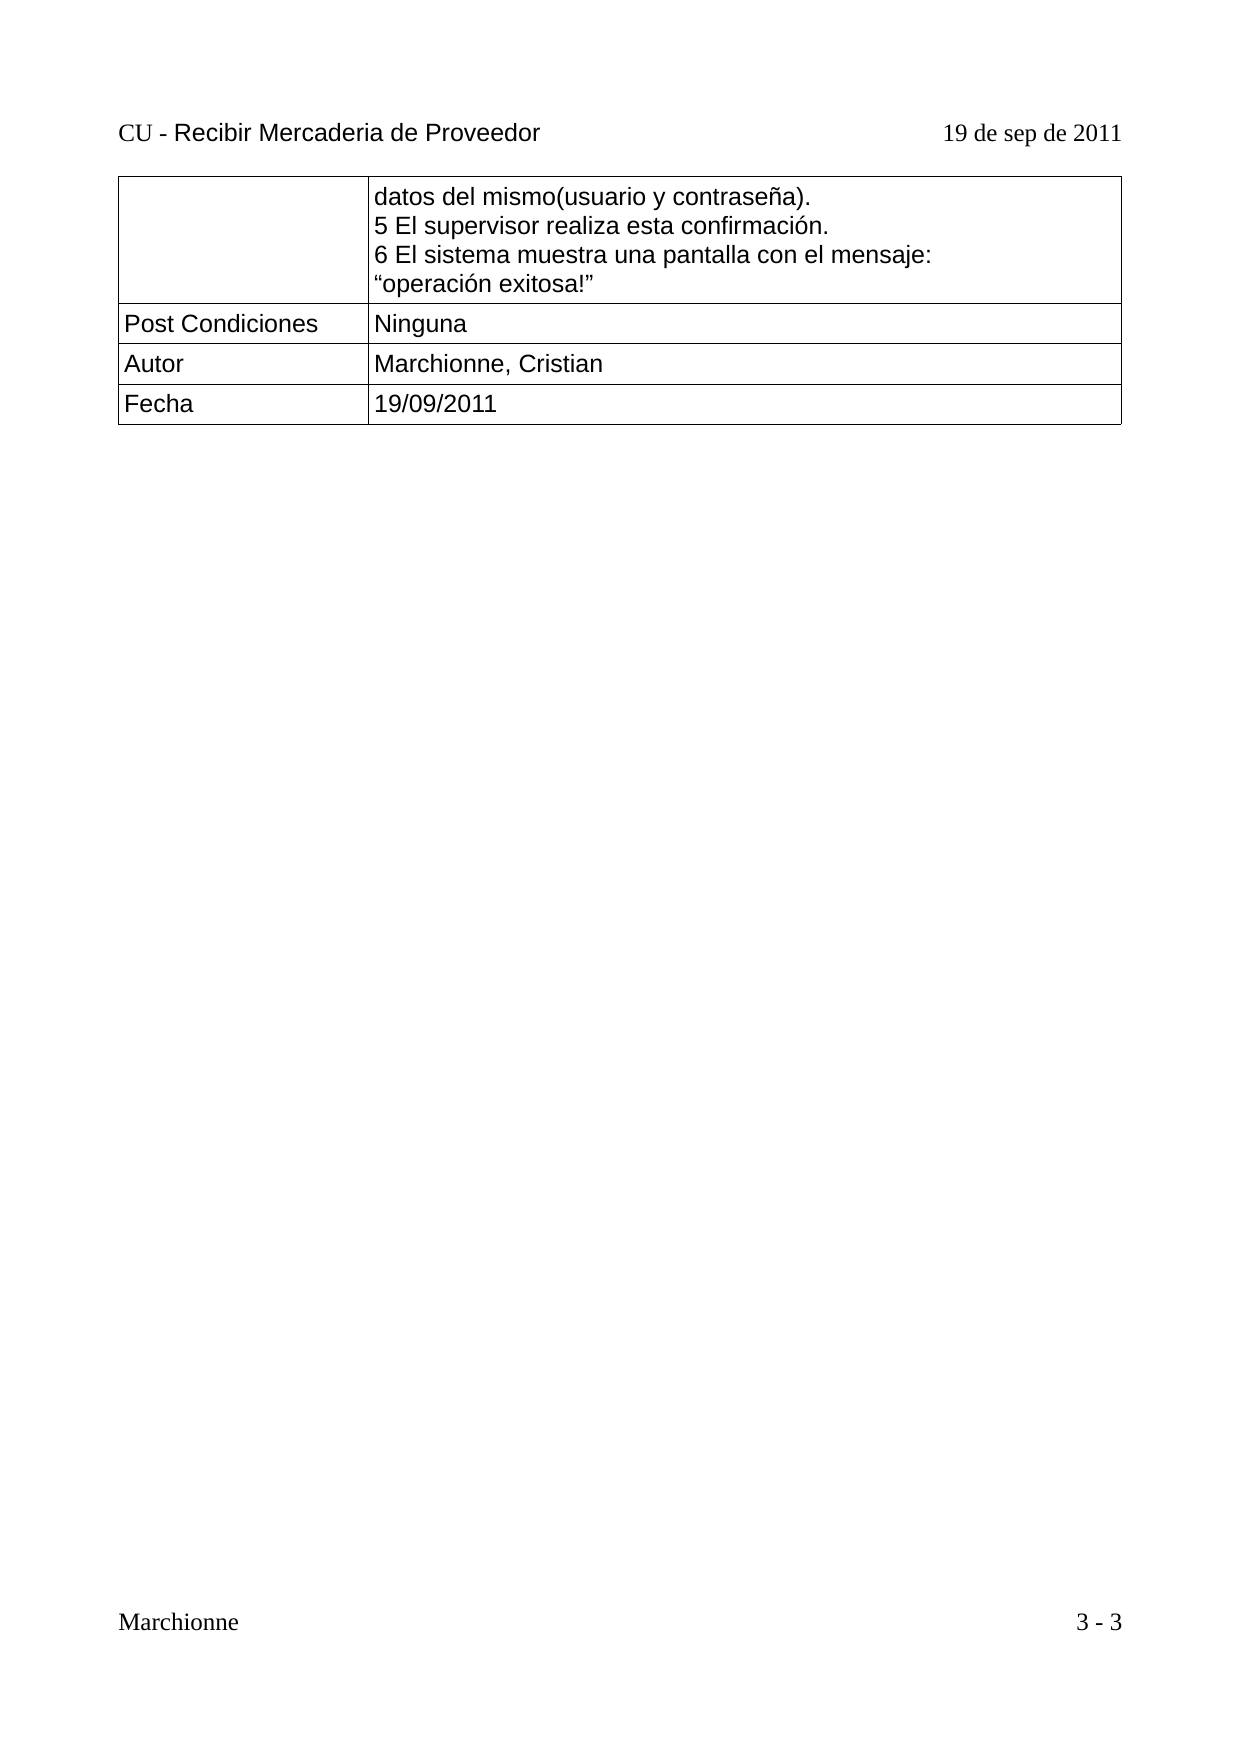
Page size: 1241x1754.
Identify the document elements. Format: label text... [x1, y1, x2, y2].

table_cell 19/09/2011 [369, 385, 1121, 424]
table_cell Fecha [119, 385, 368, 424]
table_cell Marchionne, Cristian [369, 344, 1121, 384]
table_cell [119, 177, 368, 303]
table_cell Autor [119, 344, 368, 384]
table_cell Ninguna [369, 304, 1121, 343]
table_cell datos del mismo(usuario y contraseña). 5 El supervisor realiza esta confirmación. 6 El sistema muestra una pantalla con el mensaje: “operación exitosa!” [369, 177, 1121, 303]
table_cell Post Condiciones [119, 304, 368, 343]
